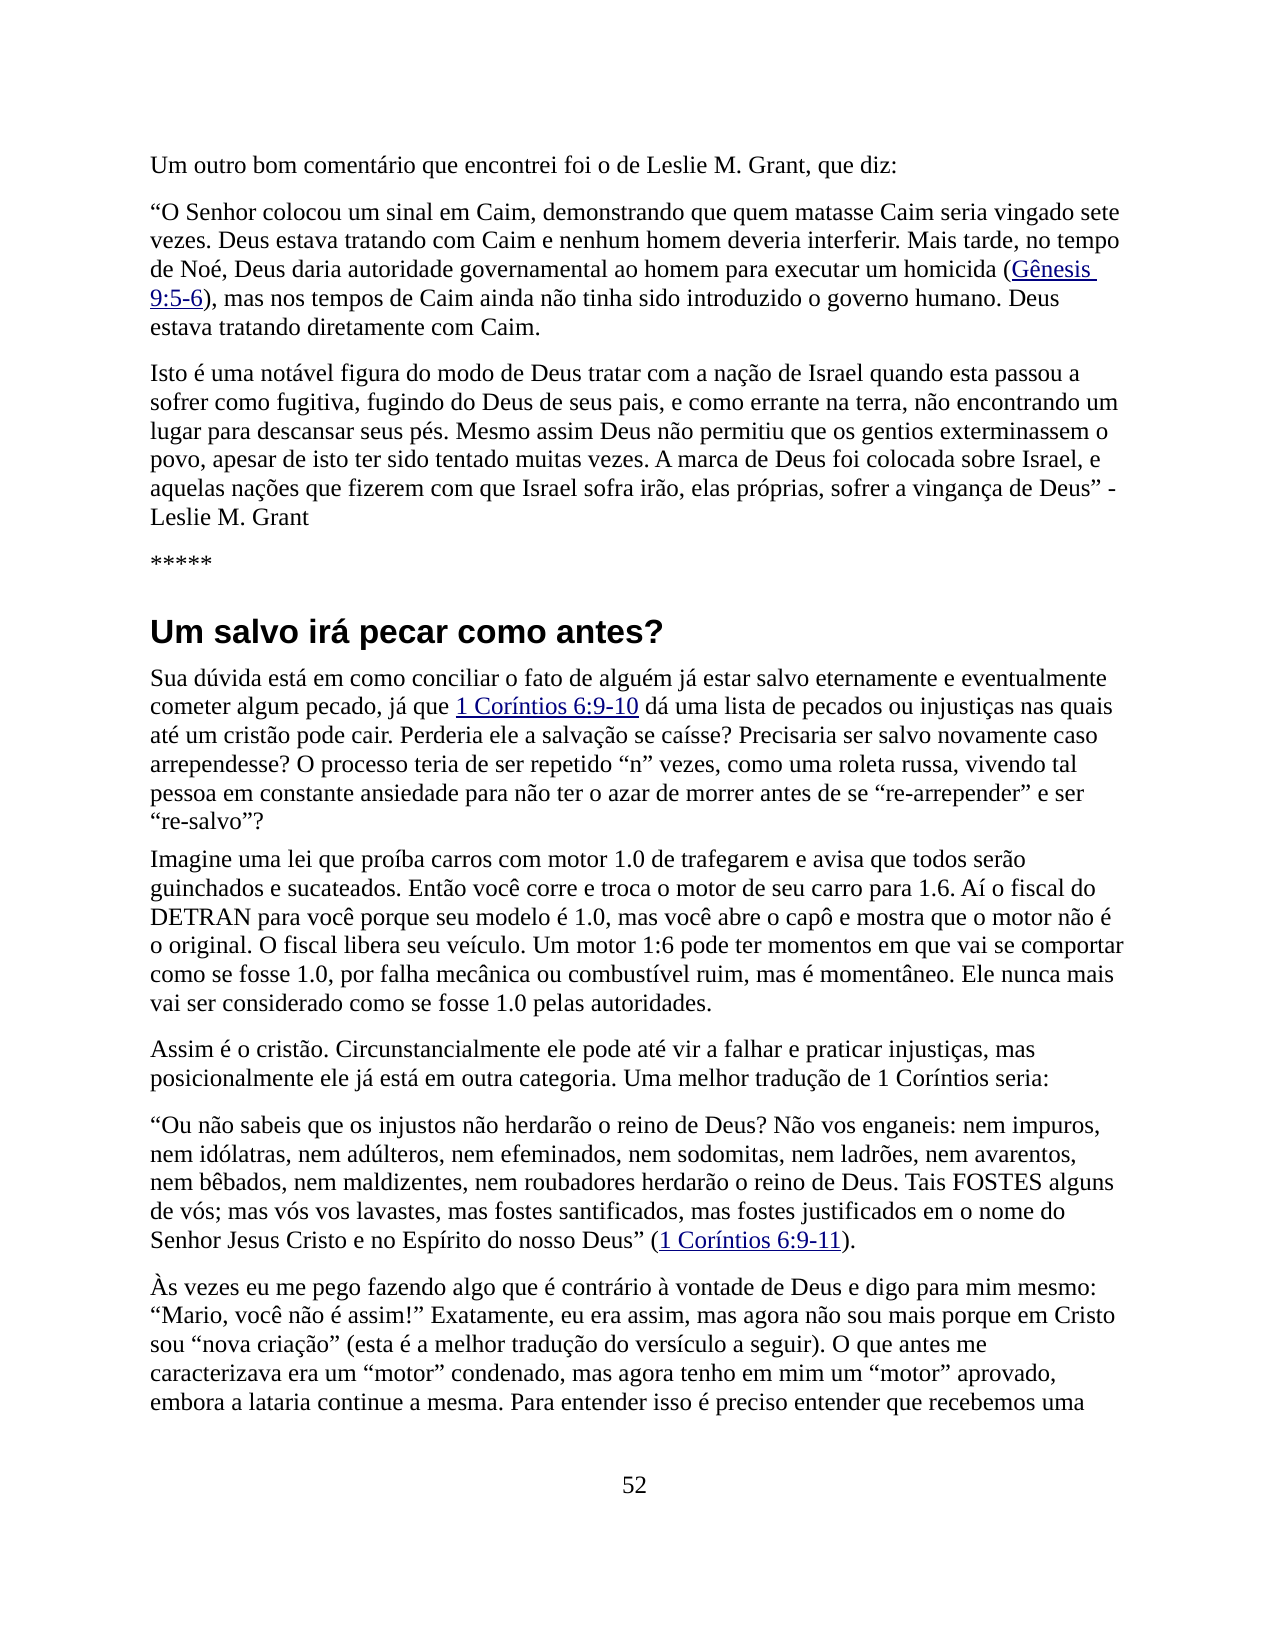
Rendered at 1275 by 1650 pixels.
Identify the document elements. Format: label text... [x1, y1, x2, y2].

subtitle Um salvo irá pecar como antes? [150, 611, 1125, 650]
text ***** [150, 549, 1125, 577]
text Sua dúvida está em como conciliar o fato de alguém já estar salvo eternamente e eventualmente cometer algum pecado, já que 1 Coríntios 6:9-10 dá uma lista de pecados ou injustiças nas quais até um cristão pode cair. Perderia ele a salvação se caísse? Precisaria ser salvo novamente caso arrependesse? O processo teria de ser repetido “n” vezes, como uma roleta russa, vivendo tal pessoa em constante ansiedade para não ter o azar de morrer antes de se “re-arrepender” e ser “re-salvo”? [150, 663, 1125, 835]
text Um outro bom comentário que encontrei foi o de Leslie M. Grant, que diz: [150, 150, 1125, 179]
text Isto é uma notável figura do modo de Deus tratar com a nação de Israel quando esta passou a sofrer como fugitiva, fugindo do Deus de seus pais, e como errante na terra, não encontrando um lugar para descansar seus pés. Mesmo assim Deus não permitiu que os gentios exterminassem o povo, apesar de isto ter sido tentado muitas vezes. A marca de Deus foi colocada sobre Israel, e aquelas nações que fizerem com que Israel sofra irão, elas próprias, sofrer a vingança de Deus” - Leslie M. Grant [150, 358, 1125, 531]
text Assim é o cristão. Circunstancialmente ele pode até vir a falhar e praticar injustiças, mas posicionalmente ele já está em outra categoria. Uma melhor tradução de 1 Coríntios seria: [150, 1034, 1125, 1092]
text “O Senhor colocou um sinal em Caim, demonstrando que quem matasse Caim seria vingado sete vezes. Deus estava tratando com Caim e nenhum homem deveria interferir. Mais tarde, no tempo de Noé, Deus daria autoridade governamental ao homem para executar um homicida (Gênesis 9:5-6), mas nos tempos de Caim ainda não tinha sido introduzido o governo humano. Deus estava tratando diretamente com Caim. [150, 197, 1125, 340]
text “Ou não sabeis que os injustos não herdarão o reino de Deus? Não vos enganeis: nem impuros, nem idólatras, nem adúlteros, nem efeminados, nem sodomitas, nem ladrões, nem avarentos, nem bêbados, nem maldizentes, nem roubadores herdarão o reino de Deus. Tais FOSTES alguns de vós; mas vós vos lavastes, mas fostes santificados, mas fostes justificados em o nome do Senhor Jesus Cristo e no Espírito do nosso Deus” (1 Coríntios 6:9-11). [150, 1110, 1125, 1254]
text Às vezes eu me pego fazendo algo que é contrário à vontade de Deus e digo para mim mesmo: “Mario, você não é assim!” Exatamente, eu era assim, mas agora não sou mais porque em Cristo sou “nova criação” (esta é a melhor tradução do versículo a seguir). O que antes me caracterizava era um “motor” condenado, mas agora tenho em mim um “motor” aprovado, embora a lataria continue a mesma. Para entender isso é preciso entender que recebemos uma [150, 1272, 1125, 1415]
text Imagine uma lei que proíba carros com motor 1.0 de trafegarem e avisa que todos serão guinchados e sucateados. Então você corre e troca o motor de seu carro para 1.6. Aí o fiscal do DETRAN para você porque seu modelo é 1.0, mas você abre o capô e mostra que o motor não é o original. O fiscal libera seu veículo. Um motor 1:6 pode ter momentos em que vai se comportar como se fosse 1.0, por falha mecânica ou combustível ruim, mas é momentâneo. Ele nunca mais vai ser considerado como se fosse 1.0 pelas autoridades. [150, 844, 1125, 1017]
